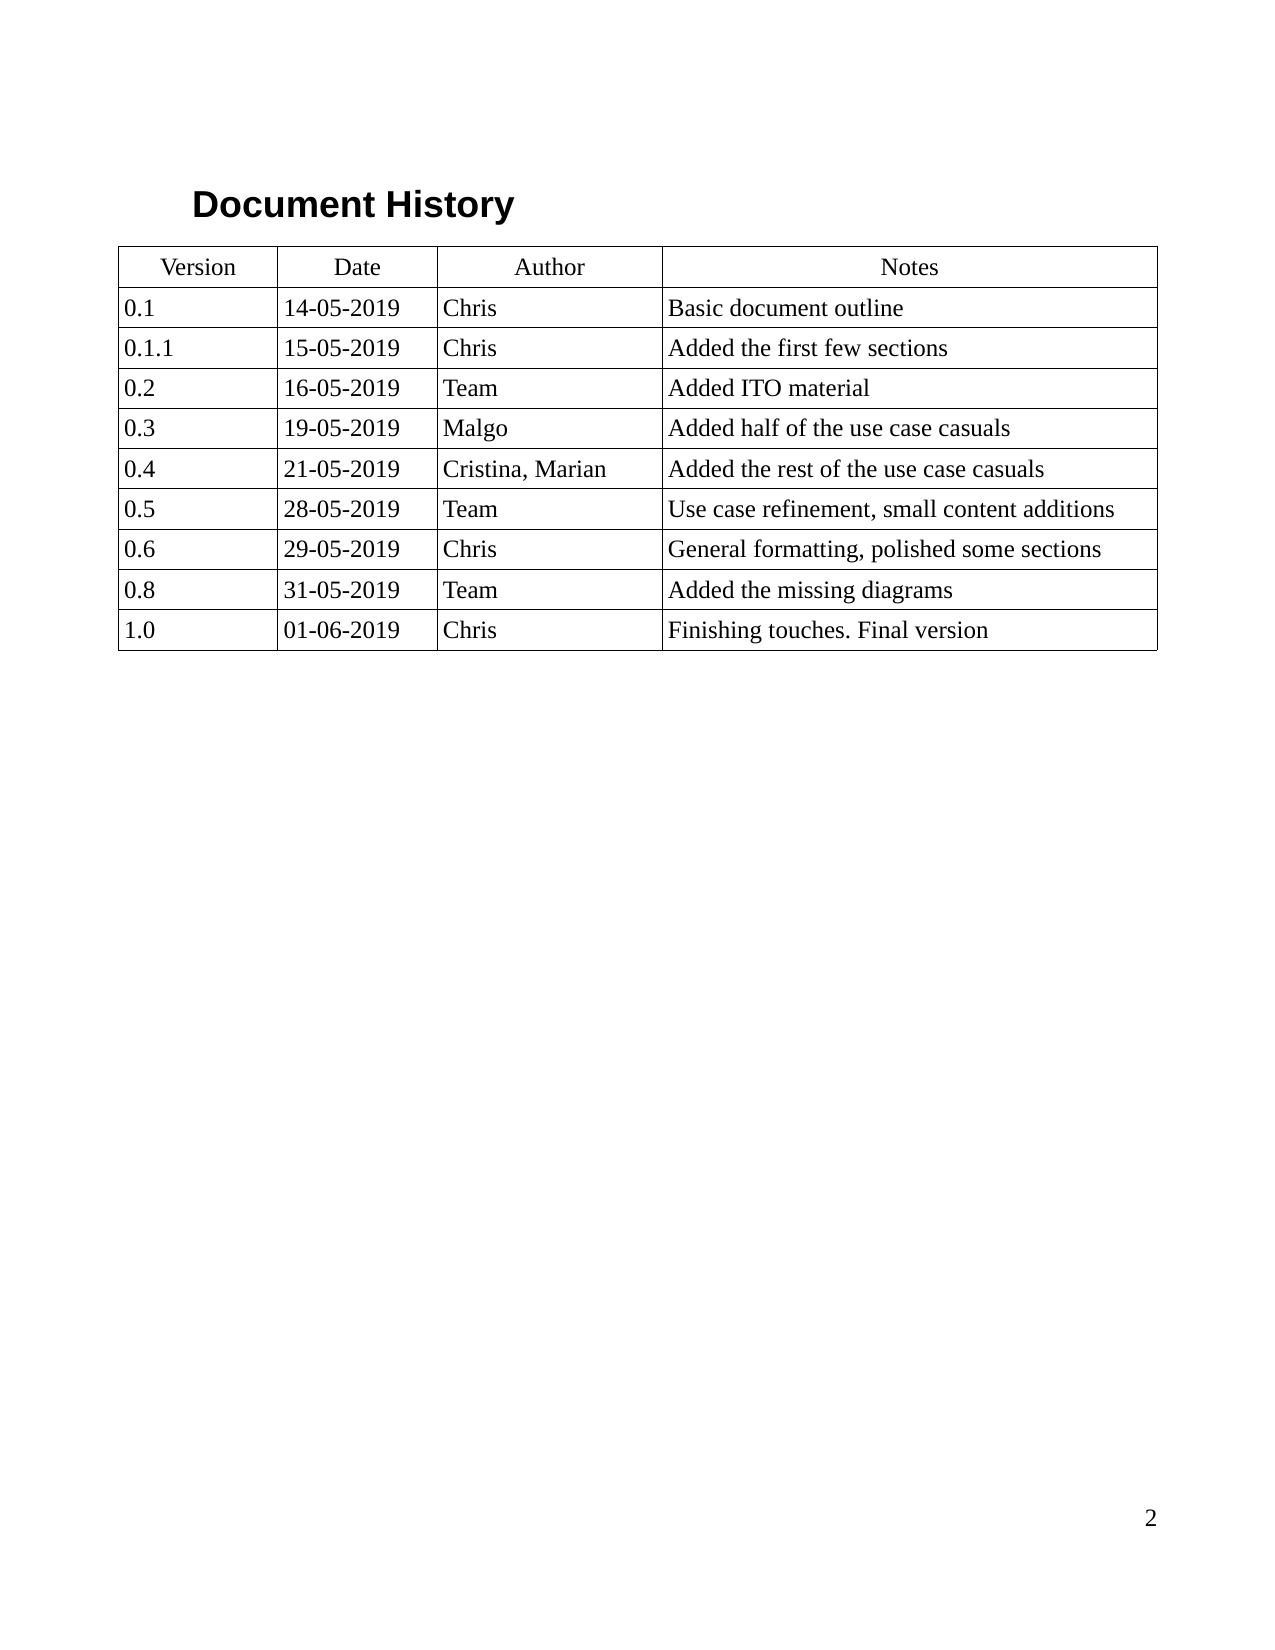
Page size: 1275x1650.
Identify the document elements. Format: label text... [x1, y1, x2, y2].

table_cell 0.1 [119, 288, 277, 327]
table_header Date [278, 247, 437, 287]
table_cell 0.6 [119, 530, 277, 569]
table_cell Added the rest of the use case casuals [663, 449, 1157, 488]
table_cell Chris [438, 610, 662, 649]
table_cell 21-05-2019 [278, 449, 437, 488]
table_cell 14-05-2019 [278, 288, 437, 327]
table_cell 31-05-2019 [278, 570, 437, 609]
table_cell Team [438, 489, 662, 529]
table_cell 0.2 [119, 369, 277, 408]
table_cell Malgo [438, 409, 662, 448]
list Document History [162, 182, 1157, 225]
table_cell Chris [438, 328, 662, 367]
table_cell Basic document outline [663, 288, 1157, 327]
table_cell 29-05-2019 [278, 530, 437, 569]
table_cell 0.3 [119, 409, 277, 448]
table_cell 0.4 [119, 449, 277, 488]
table_cell Added the first few sections [663, 328, 1157, 367]
table_cell 19-05-2019 [278, 409, 437, 448]
table_cell Finishing touches. Final version [663, 610, 1157, 649]
table_cell Added half of the use case casuals [663, 409, 1157, 448]
table_cell Team [438, 369, 662, 408]
table_cell Team [438, 570, 662, 609]
table_cell Chris [438, 530, 662, 569]
table_header Author [438, 247, 662, 287]
table_cell 01-06-2019 [278, 610, 437, 649]
table_cell Use case refinement, small content additions [663, 489, 1157, 529]
table_cell Chris [438, 288, 662, 327]
table_cell 0.1.1 [119, 328, 277, 367]
table_cell General formatting, polished some sections [663, 530, 1157, 569]
table_header Notes [663, 247, 1157, 287]
table_cell 1.0 [119, 610, 277, 649]
table_cell Cristina, Marian [438, 449, 662, 488]
table_cell 16-05-2019 [278, 369, 437, 408]
table_cell Added the missing diagrams [663, 570, 1157, 609]
table_cell Added ITO material [663, 369, 1157, 408]
table_cell 15-05-2019 [278, 328, 437, 367]
table_cell 0.8 [119, 570, 277, 609]
table_cell 0.5 [119, 489, 277, 529]
table_header Version [119, 247, 277, 287]
table_cell 28-05-2019 [278, 489, 437, 529]
